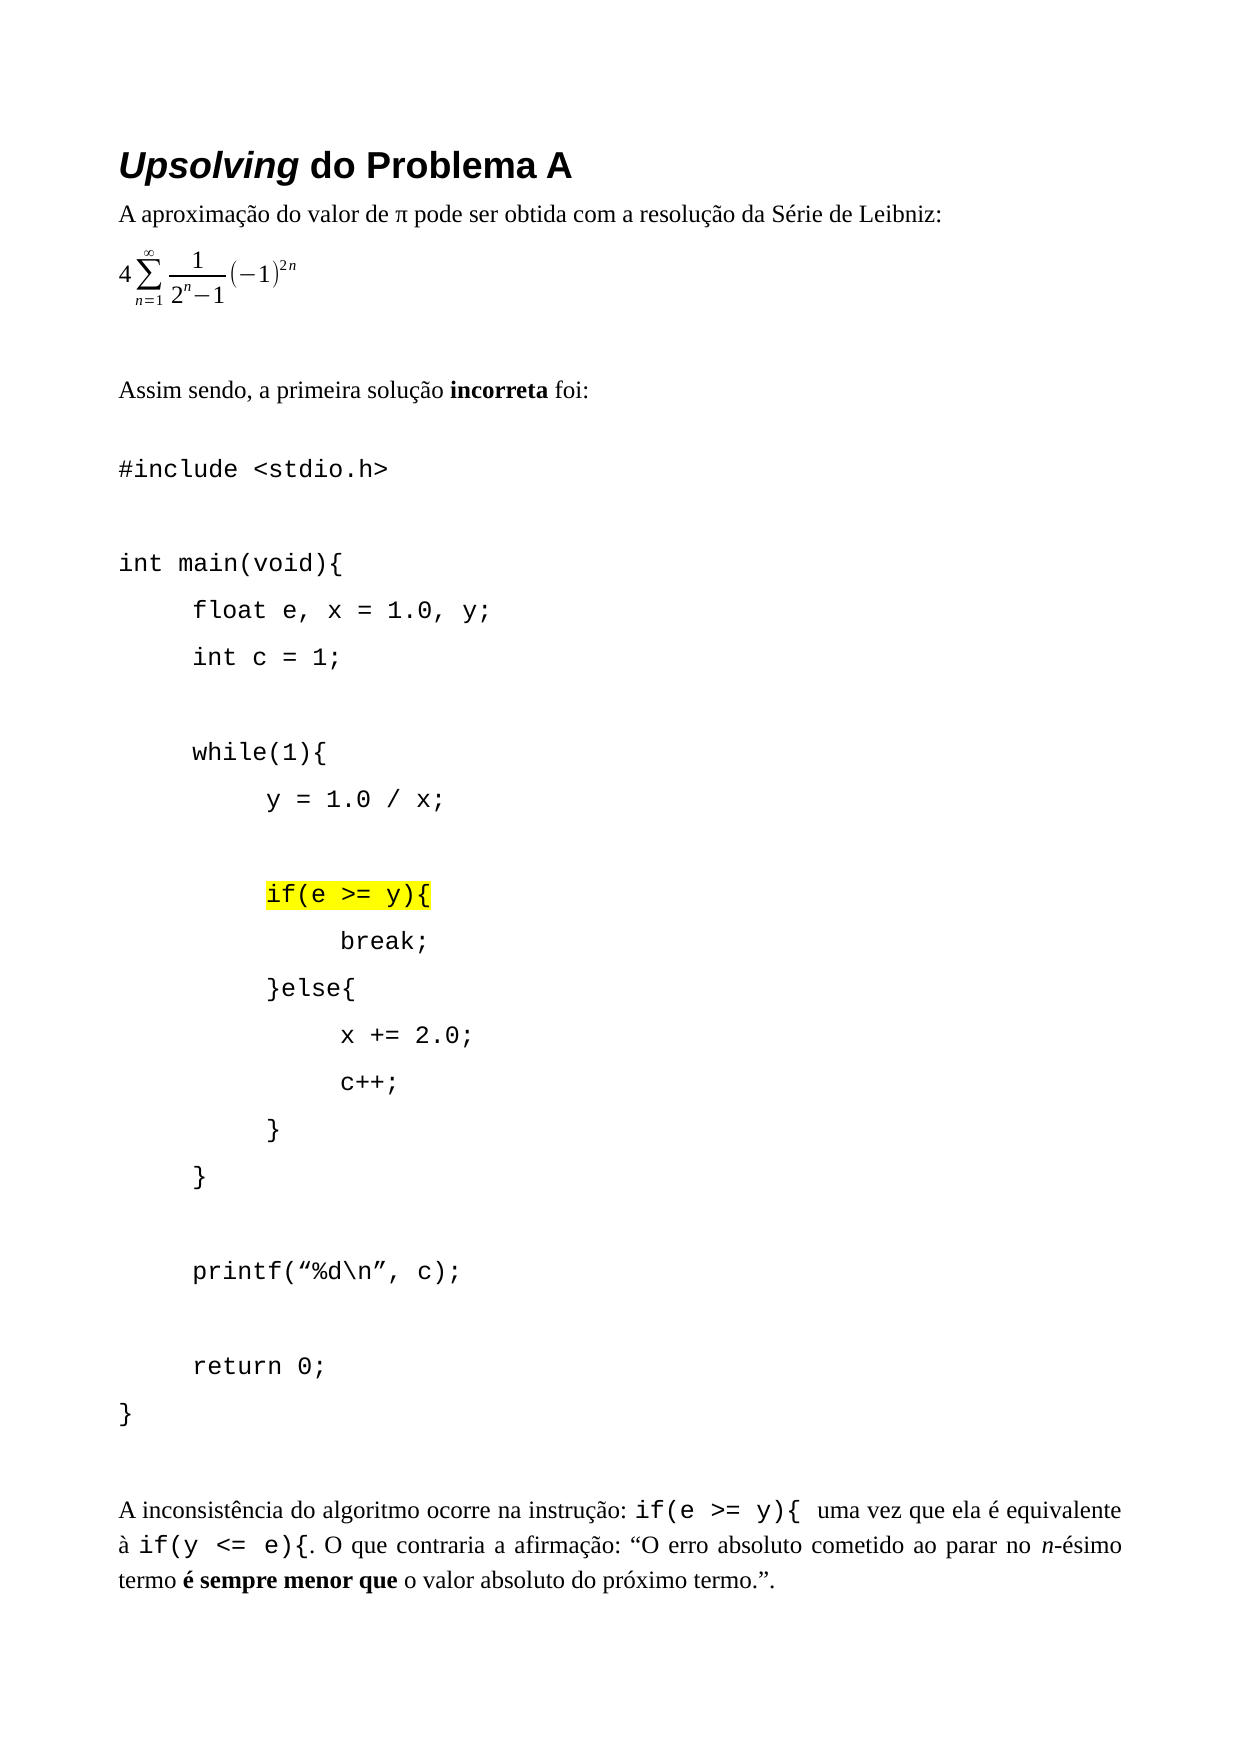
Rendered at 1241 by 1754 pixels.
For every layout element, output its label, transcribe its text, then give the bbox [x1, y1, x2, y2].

text y = 1.0 / x; [118, 787, 1122, 815]
text A inconsistência do algoritmo ocorre na instrução: if(e >= y){ uma vez que ela é equivalente à if(y <= e){. O que contraria a afirmação: “O erro absoluto cometido ao parar no n-ésimo termo é sempre menor que o valor absoluto do próximo termo.”. [118, 1495, 1122, 1594]
text Assim sendo, a primeira solução incorreta foi: [118, 376, 1122, 404]
text printf(“%d\n”, c); [118, 1259, 1122, 1287]
text } [118, 1117, 1122, 1145]
text }else{ [118, 976, 1122, 1004]
text c++; [118, 1070, 1122, 1098]
text while(1){ [118, 740, 1122, 768]
subtitle Upsolving do Problema A [118, 143, 1122, 186]
text A aproximação do valor de π pode ser obtida com a resolução da Série de Leibniz: [118, 199, 1122, 227]
text x += 2.0; [118, 1023, 1122, 1051]
text return 0; [118, 1353, 1122, 1382]
text int c = 1; [118, 645, 1122, 673]
text float e, x = 1.0, y; [118, 598, 1122, 626]
text } [118, 1400, 1122, 1429]
text #include <stdio.h> [118, 423, 1122, 484]
text break; [118, 928, 1122, 957]
text int main(void){ [118, 551, 1122, 579]
text if(e >= y){ [118, 881, 1122, 910]
text } [118, 1164, 1122, 1192]
